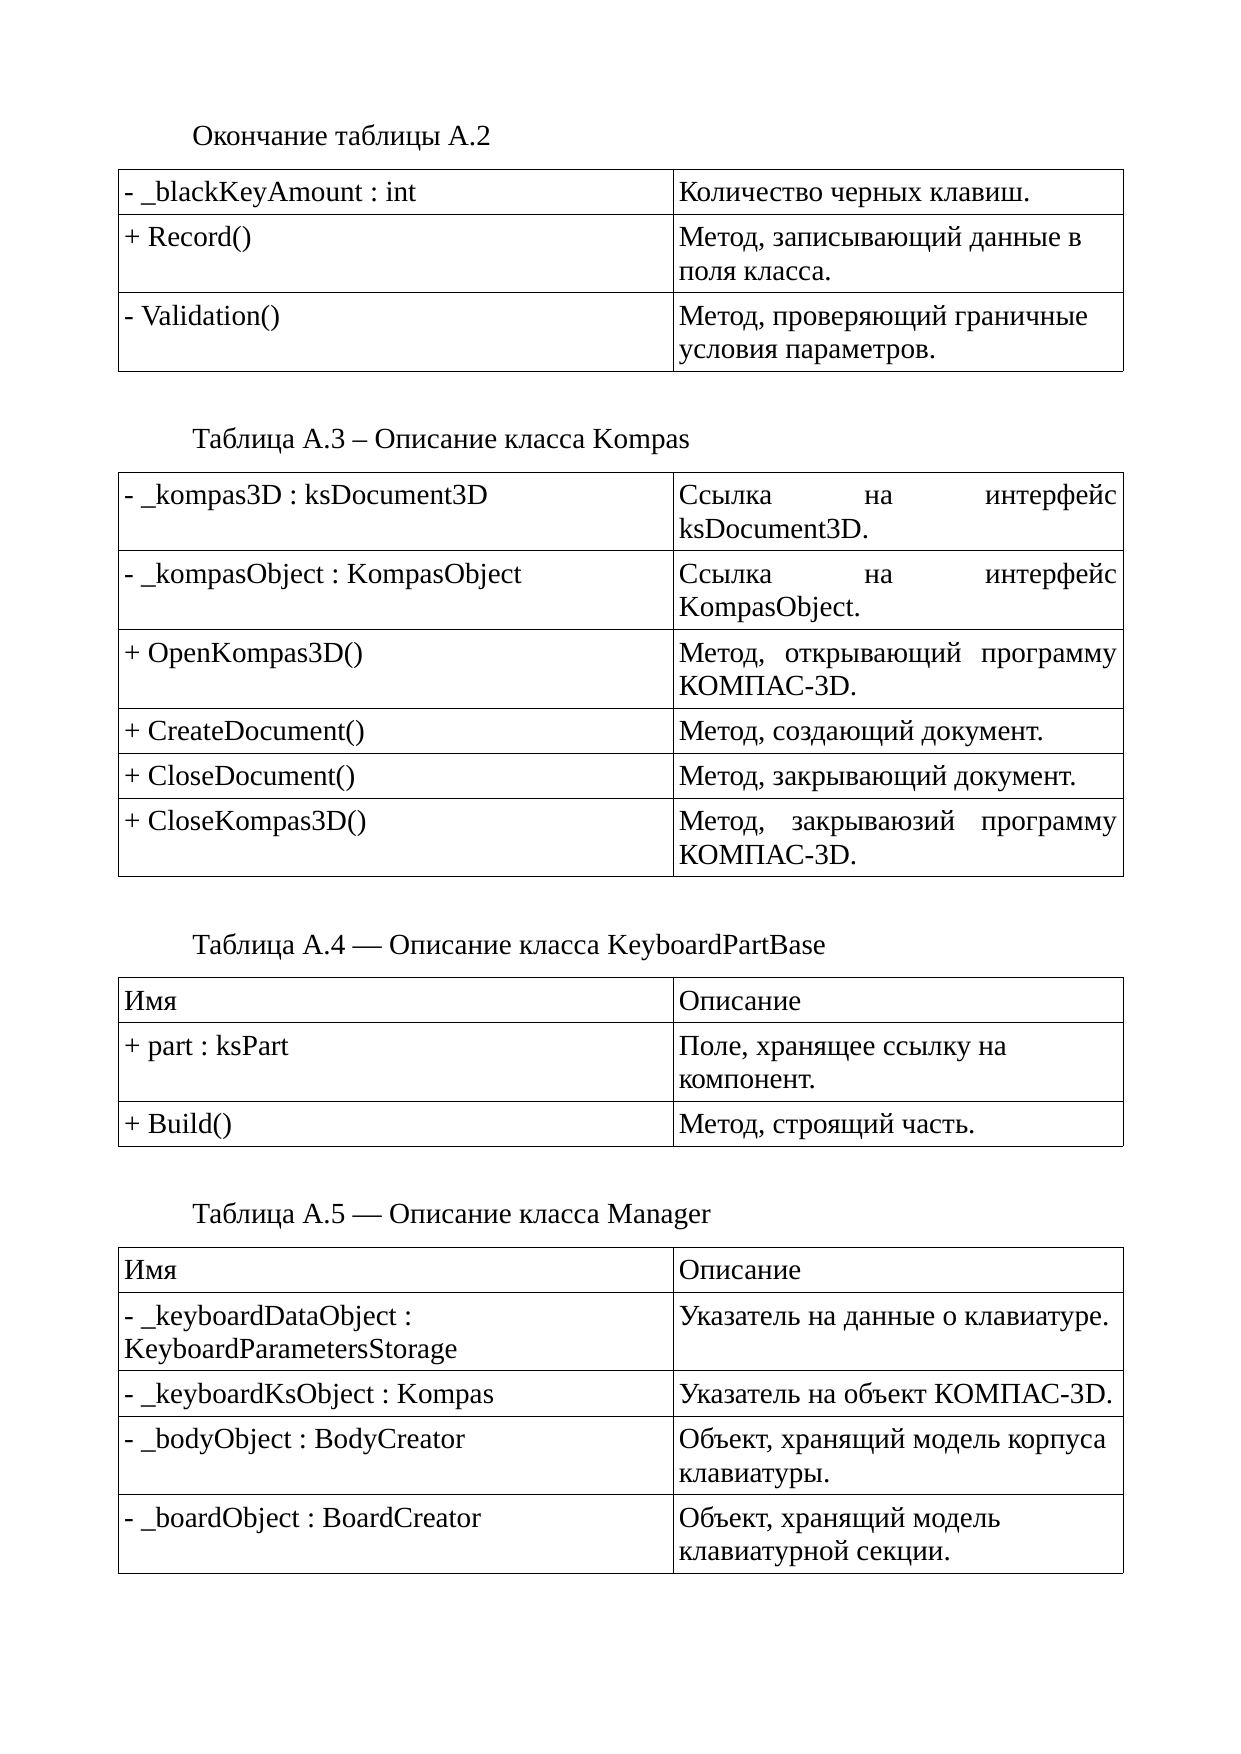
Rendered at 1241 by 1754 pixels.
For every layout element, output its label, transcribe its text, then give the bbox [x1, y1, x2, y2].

table_cell + part : ksPart [119, 1023, 673, 1101]
text Таблица А.4 — Описание класса KeyboardPartBase [118, 927, 1122, 960]
table_cell - _keyboardDataObject : KeyboardParametersStorage [119, 1293, 673, 1370]
table_cell Поле, хранящее ссылку на компонент. [674, 1023, 1123, 1101]
table_cell Метод, открывающий программу КОМПАС-3D. [674, 630, 1123, 707]
table_header Количество черных клавиш. [674, 170, 1123, 213]
table_cell Метод, строящий часть. [674, 1102, 1123, 1146]
table_cell Метод, создающий документ. [674, 709, 1123, 753]
table_cell Метод, закрывающий документ. [674, 754, 1123, 798]
table_cell Объект, хранящий модель корпуса клавиатуры. [674, 1417, 1123, 1494]
table_cell Ссылка на интерфейс KompasObject. [674, 551, 1123, 629]
text Таблица А.3 – Описание класса Kompas [118, 421, 1122, 455]
table_cell Метод, записывающий данные в поля класса. [674, 215, 1123, 292]
table_header Имя [119, 978, 673, 1022]
table_header Имя [119, 1248, 673, 1292]
text Окончание таблицы А.2 [118, 118, 1122, 152]
table_cell - Validation() [119, 293, 673, 371]
table_cell Указатель на объект КОМПАС-3D. [674, 1371, 1123, 1416]
table_header Описание [674, 978, 1123, 1022]
table_header - _blackKeyAmount : int [119, 170, 673, 213]
text Таблица А.5 — Описание класса Manager [118, 1196, 1122, 1230]
table_cell Указатель на данные о клавиатуре. [674, 1293, 1123, 1370]
table_cell + Build() [119, 1102, 673, 1146]
table_header Ссылка на интерфейс ksDocument3D. [674, 473, 1123, 550]
table_header - _kompas3D : ksDocument3D [119, 473, 673, 550]
table_cell - _kompasObject : KompasObject [119, 551, 673, 629]
table_cell + CloseKompas3D() [119, 799, 673, 876]
table_header Описание [674, 1248, 1123, 1292]
table_cell + CloseDocument() [119, 754, 673, 798]
table_cell - _boardObject : BoardCreator [119, 1495, 673, 1573]
table_cell Метод, закрываюзий программу КОМПАС-3D. [674, 799, 1123, 876]
table_cell + CreateDocument() [119, 709, 673, 753]
table_cell + Record() [119, 215, 673, 292]
table_cell - _bodyObject : BodyCreator [119, 1417, 673, 1494]
table_cell + OpenKompas3D() [119, 630, 673, 707]
table_cell Метод, проверяющий граничные условия параметров. [674, 293, 1123, 371]
table_cell Объект, хранящий модель клавиатурной секции. [674, 1495, 1123, 1573]
table_cell - _keyboardKsObject : Kompas [119, 1371, 673, 1416]
